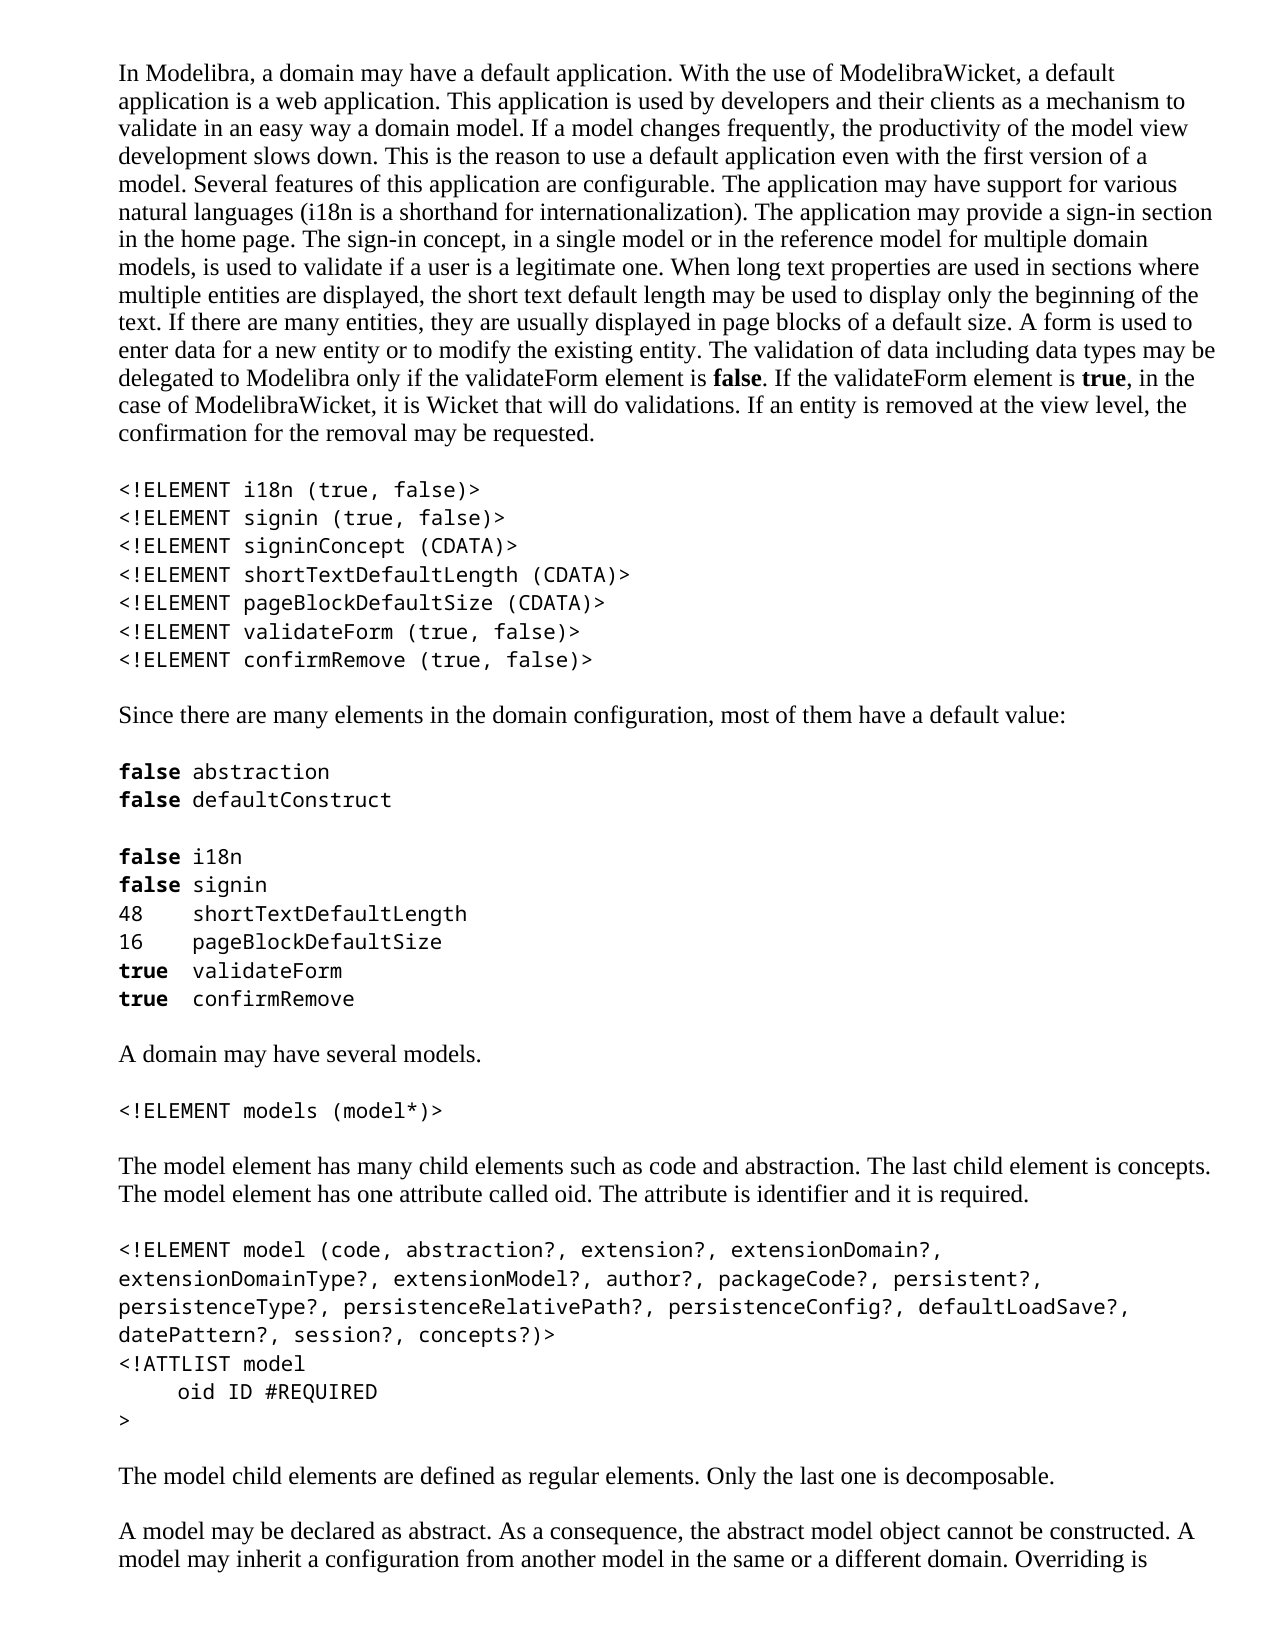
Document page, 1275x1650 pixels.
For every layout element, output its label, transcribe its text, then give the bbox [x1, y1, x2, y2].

text The model element has many child elements such as code and abstraction. The last child element is concepts. The model element has one attribute called oid. The attribute is identifier and it is required. [118, 1152, 1216, 1207]
text <!ELEMENT signinConcept (CDATA)> [118, 532, 1216, 560]
text <!ELEMENT models (model*)> [118, 1096, 1216, 1124]
text true validateForm [118, 956, 1216, 984]
text <!ELEMENT pageBlockDefaultSize (CDATA)> [118, 588, 1216, 617]
text A domain may have several models. [118, 1041, 1216, 1068]
text oid ID #REQUIRED [118, 1377, 1216, 1406]
text The model child elements are defined as regular elements. Only the last one is decomposable. [118, 1462, 1216, 1490]
text In Modelibra, a domain may have a default application. With the use of ModelibraWicket, a default application is a web application. This application is used by developers and their clients as a mechanism to validate in an easy way a domain model. If a model changes frequently, the productivity of the model view development slows down. This is the reason to use a default application even with the first version of a model. Several features of this application are configurable. The application may have support for various natural languages (i18n is a shorthand for internationalization). The application may provide a sign-in section in the home page. The sign-in concept, in a single model or in the reference model for multiple domain models, is used to validate if a user is a legitimate one. When long text properties are used in sections where multiple entities are displayed, the short text default length may be used to display only the beginning of the text. If there are many entities, they are usually displayed in page blocks of a default size. A form is used to enter data for a new entity or to modify the existing entity. The validation of data including data types may be delegated to Modelibra only if the validateForm element is false. If the validateForm element is true, in the case of ModelibraWicket, it is Wicket that will do validations. If an entity is removed at the view level, the confirmation for the removal may be requested. [118, 59, 1216, 447]
text 48 shortTextDefaultLength [118, 899, 1216, 927]
text <!ELEMENT model (code, abstraction?, extension?, extensionDomain?, extensionDomainType?, extensionModel?, author?, packageCode?, persistent?, persistenceType?, persistenceRelativePath?, persistenceConfig?, defaultLoadSave?, datePattern?, session?, concepts?)> [118, 1235, 1216, 1349]
text <!ELEMENT validateForm (true, false)> [118, 617, 1216, 645]
text false abstraction [118, 757, 1216, 785]
text false i18n [118, 842, 1216, 871]
text <!ELEMENT signin (true, false)> [118, 503, 1216, 532]
text 16 pageBlockDefaultSize [118, 927, 1216, 956]
text false signin [118, 871, 1216, 899]
text <!ELEMENT confirmRemove (true, false)> [118, 645, 1216, 674]
text Since there are many elements in the domain configuration, most of them have a default value: [118, 701, 1216, 729]
text A model may be declared as abstract. As a consequence, the abstract model object cannot be constructed. A model may inherit a configuration from another model in the same or a different domain. Overriding is [118, 1517, 1216, 1573]
text > [118, 1406, 1216, 1434]
text true confirmRemove [118, 984, 1216, 1013]
text <!ELEMENT shortTextDefaultLength (CDATA)> [118, 560, 1216, 588]
text <!ATTLIST model [118, 1349, 1216, 1377]
text <!ELEMENT i18n (true, false)> [118, 475, 1216, 503]
text false defaultConstruct [118, 785, 1216, 814]
